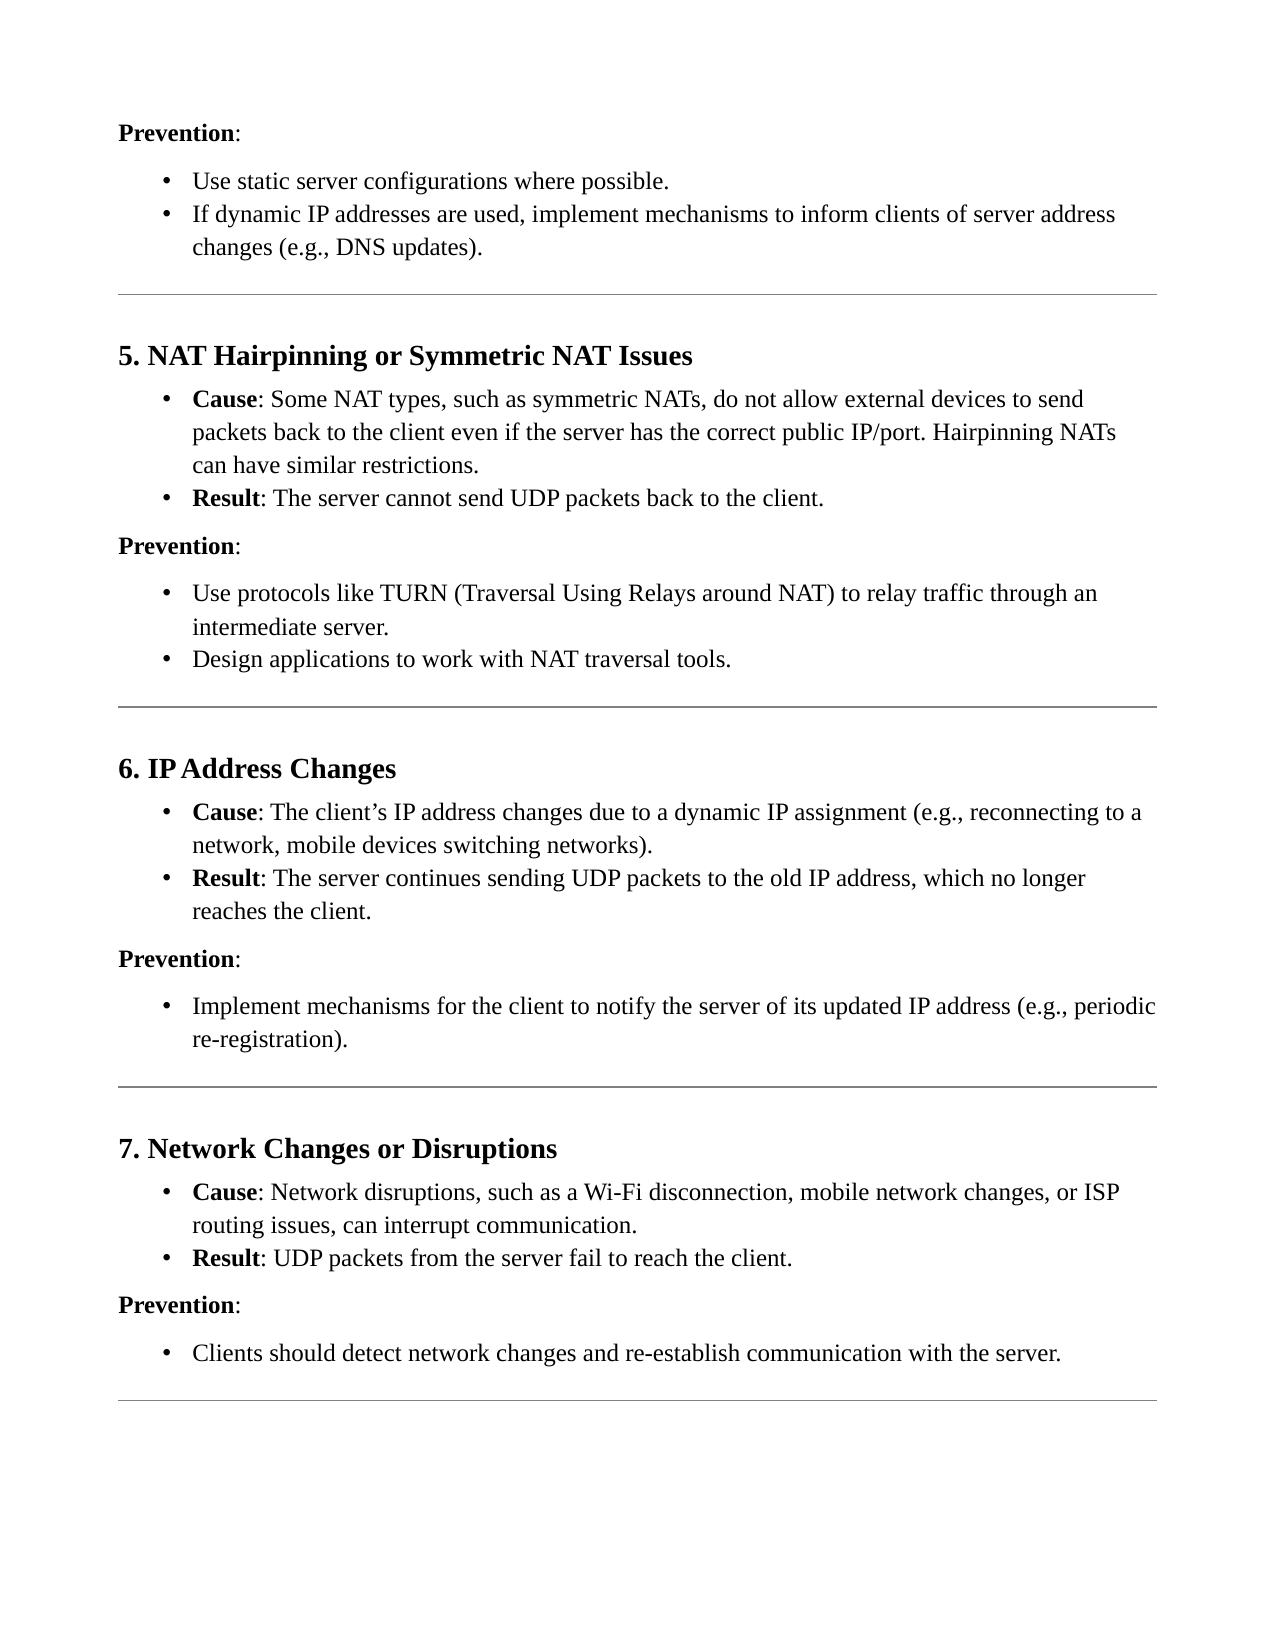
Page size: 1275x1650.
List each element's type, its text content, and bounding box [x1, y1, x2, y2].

list Clients should detect network changes and re-establish communication with the server. [162, 1338, 1157, 1367]
subtitle 6. IP Address Changes [118, 751, 1157, 784]
list Cause: The client’s IP address changes due to a dynamic IP assignment (e.g., reconnecting to a network, mobile devices switching networks). [162, 797, 1157, 859]
list Design applications to work with NAT traversal tools. [162, 644, 1157, 673]
subtitle 5. NAT Hairpinning or Symmetric NAT Issues [118, 338, 1157, 372]
text Prevention: [118, 1291, 1157, 1319]
list Result: UDP packets from the server fail to reach the client. [162, 1243, 1157, 1272]
list Result: The server cannot send UDP packets back to the client. [162, 483, 1157, 512]
text Prevention: [118, 118, 1157, 147]
list Cause: Network disruptions, such as a Wi-Fi disconnection, mobile network changes, or ISP routing issues, can interrupt communication. [162, 1177, 1157, 1239]
subtitle 7. Network Changes or Disruptions [118, 1131, 1157, 1164]
text Prevention: [118, 531, 1157, 560]
list Result: The server continues sending UDP packets to the old IP address, which no longer reaches the client. [162, 863, 1157, 925]
list Use protocols like TURN (Traversal Using Relays around NAT) to relay traffic through an intermediate server. [162, 578, 1157, 640]
list If dynamic IP addresses are used, implement mechanisms to inform clients of server address changes (e.g., DNS updates). [162, 199, 1157, 261]
list Use static server configurations where possible. [162, 166, 1157, 194]
list Cause: Some NAT types, such as symmetric NATs, do not allow external devices to send packets back to the client even if the server has the correct public IP/port. Hairpinning NATs can have similar restrictions. [162, 384, 1157, 479]
list Implement mechanisms for the client to notify the server of its updated IP address (e.g., periodic re-registration). [162, 991, 1157, 1053]
text Prevention: [118, 944, 1157, 972]
